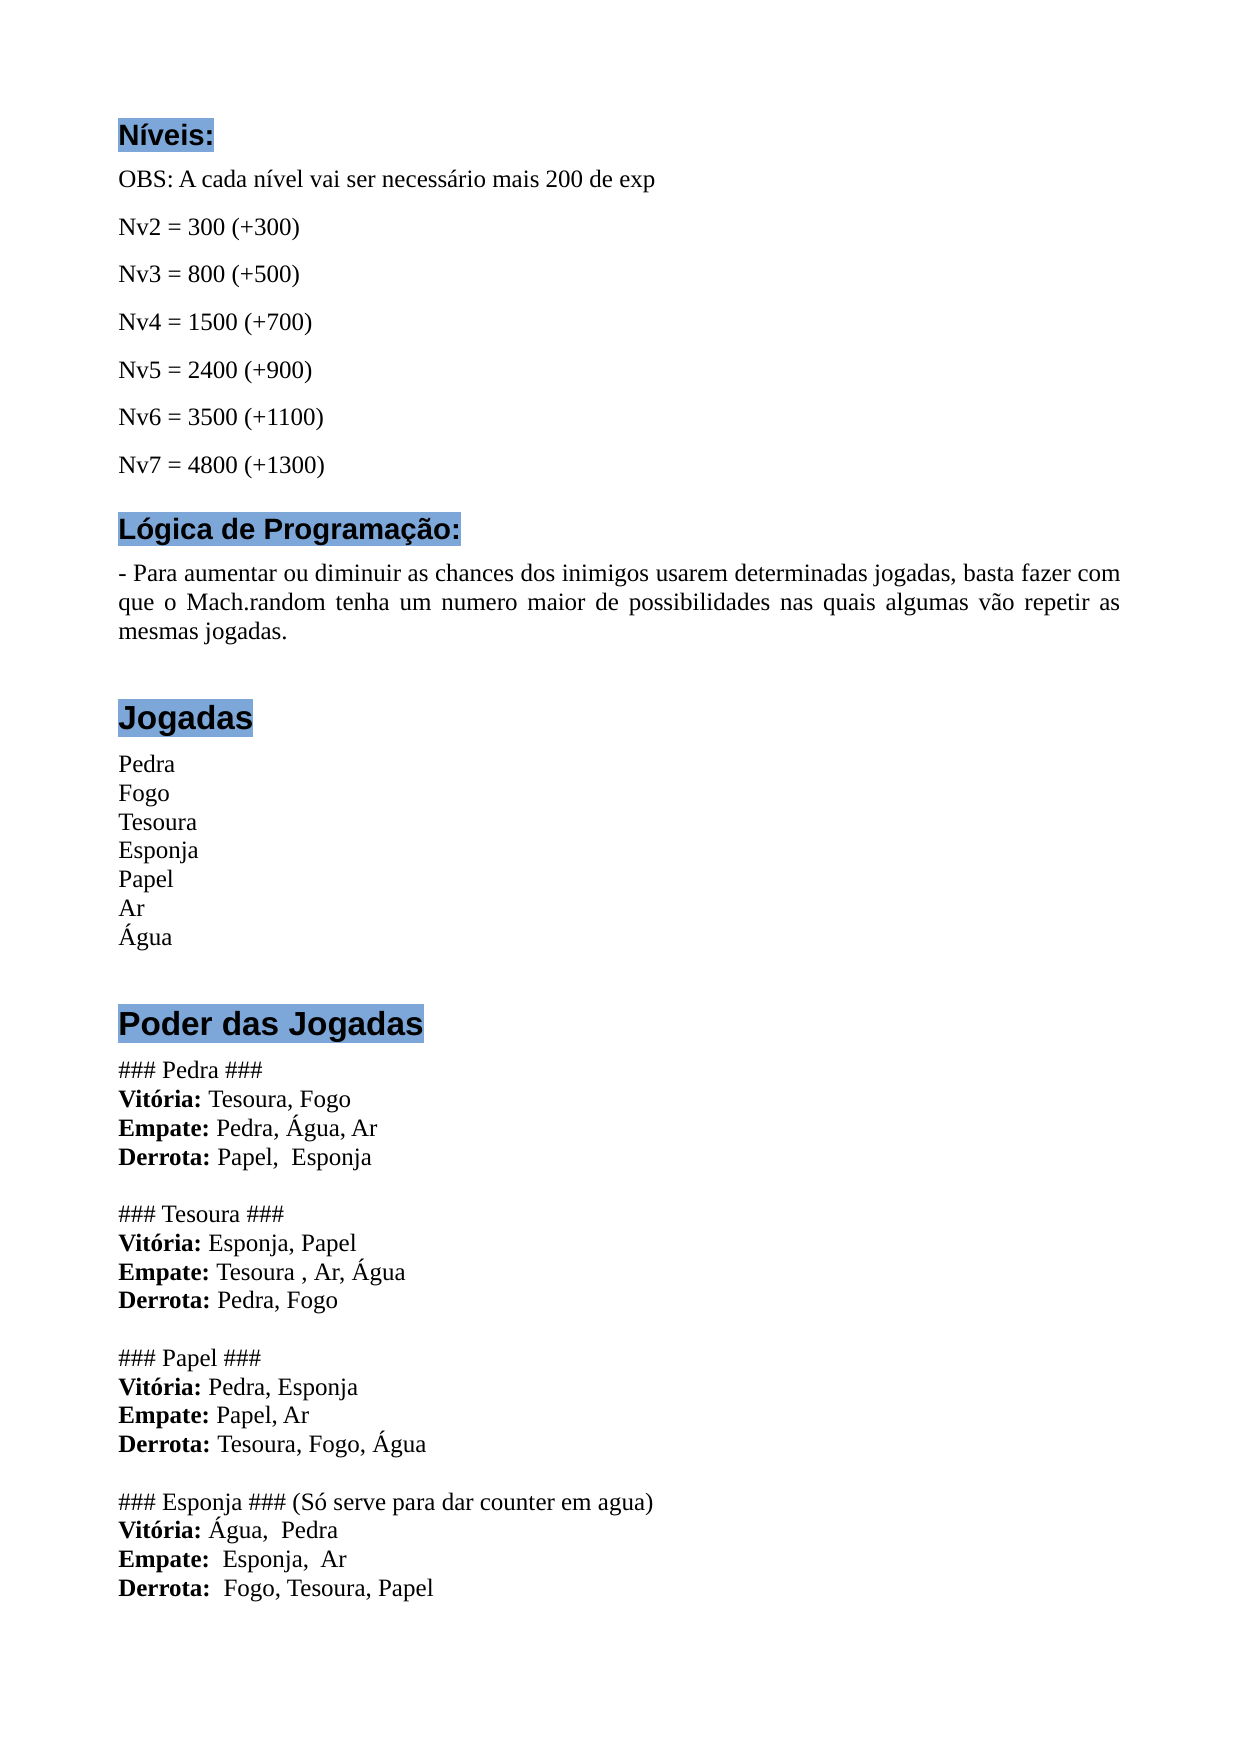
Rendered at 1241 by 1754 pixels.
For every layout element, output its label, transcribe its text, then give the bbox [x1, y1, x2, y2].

text Nv4 = 1500 (+700) [118, 307, 1122, 336]
text Água [118, 922, 1122, 951]
text Pedra [118, 749, 1122, 778]
title Poder das Jogadas [118, 1004, 1122, 1043]
text Fogo [118, 778, 1122, 807]
subtitle Lógica de Programação: [118, 512, 1122, 546]
text Vitória: Pedra, Esponja [118, 1372, 1122, 1400]
text ### Esponja ### (Só serve para dar counter em agua) [118, 1487, 1122, 1515]
text Empate: Esponja, Ar [118, 1544, 1122, 1573]
text ### Tesoura ### [118, 1199, 1122, 1228]
text Empate: Pedra, Água, Ar [118, 1113, 1122, 1142]
subtitle Níveis: [118, 118, 1122, 152]
text Derrota: Tesoura, Fogo, Água [118, 1429, 1122, 1458]
text Nv3 = 800 (+500) [118, 259, 1122, 288]
text ### Pedra ### [118, 1055, 1122, 1084]
title Jogadas [118, 698, 1122, 737]
text Vitória: Água, Pedra [118, 1515, 1122, 1544]
text Nv6 = 3500 (+1100) [118, 402, 1122, 431]
text Esponja [118, 836, 1122, 864]
text Tesoura [118, 807, 1122, 836]
text Nv2 = 300 (+300) [118, 212, 1122, 241]
text Vitória: Tesoura, Fogo [118, 1084, 1122, 1113]
text Vitória: Esponja, Papel [118, 1228, 1122, 1257]
text Derrota: Fogo, Tesoura, Papel [118, 1573, 1122, 1602]
text Papel [118, 864, 1122, 893]
text Nv7 = 4800 (+1300) [118, 450, 1122, 479]
text ### Papel ### [118, 1343, 1122, 1372]
text Empate: Tesoura , Ar, Água [118, 1257, 1122, 1285]
text Derrota: Papel, Esponja [118, 1142, 1122, 1170]
text Ar [118, 893, 1122, 922]
text Nv5 = 2400 (+900) [118, 355, 1122, 383]
text Empate: Papel, Ar [118, 1400, 1122, 1429]
text - Para aumentar ou diminuir as chances dos inimigos usarem determinadas jogadas, basta fazer com que o Mach.random tenha um numero maior de possibilidades nas quais algumas vão repetir as mesmas jogadas. [118, 558, 1122, 645]
text Derrota: Pedra, Fogo [118, 1285, 1122, 1314]
text OBS: A cada nível vai ser necessário mais 200 de exp [118, 164, 1122, 193]
